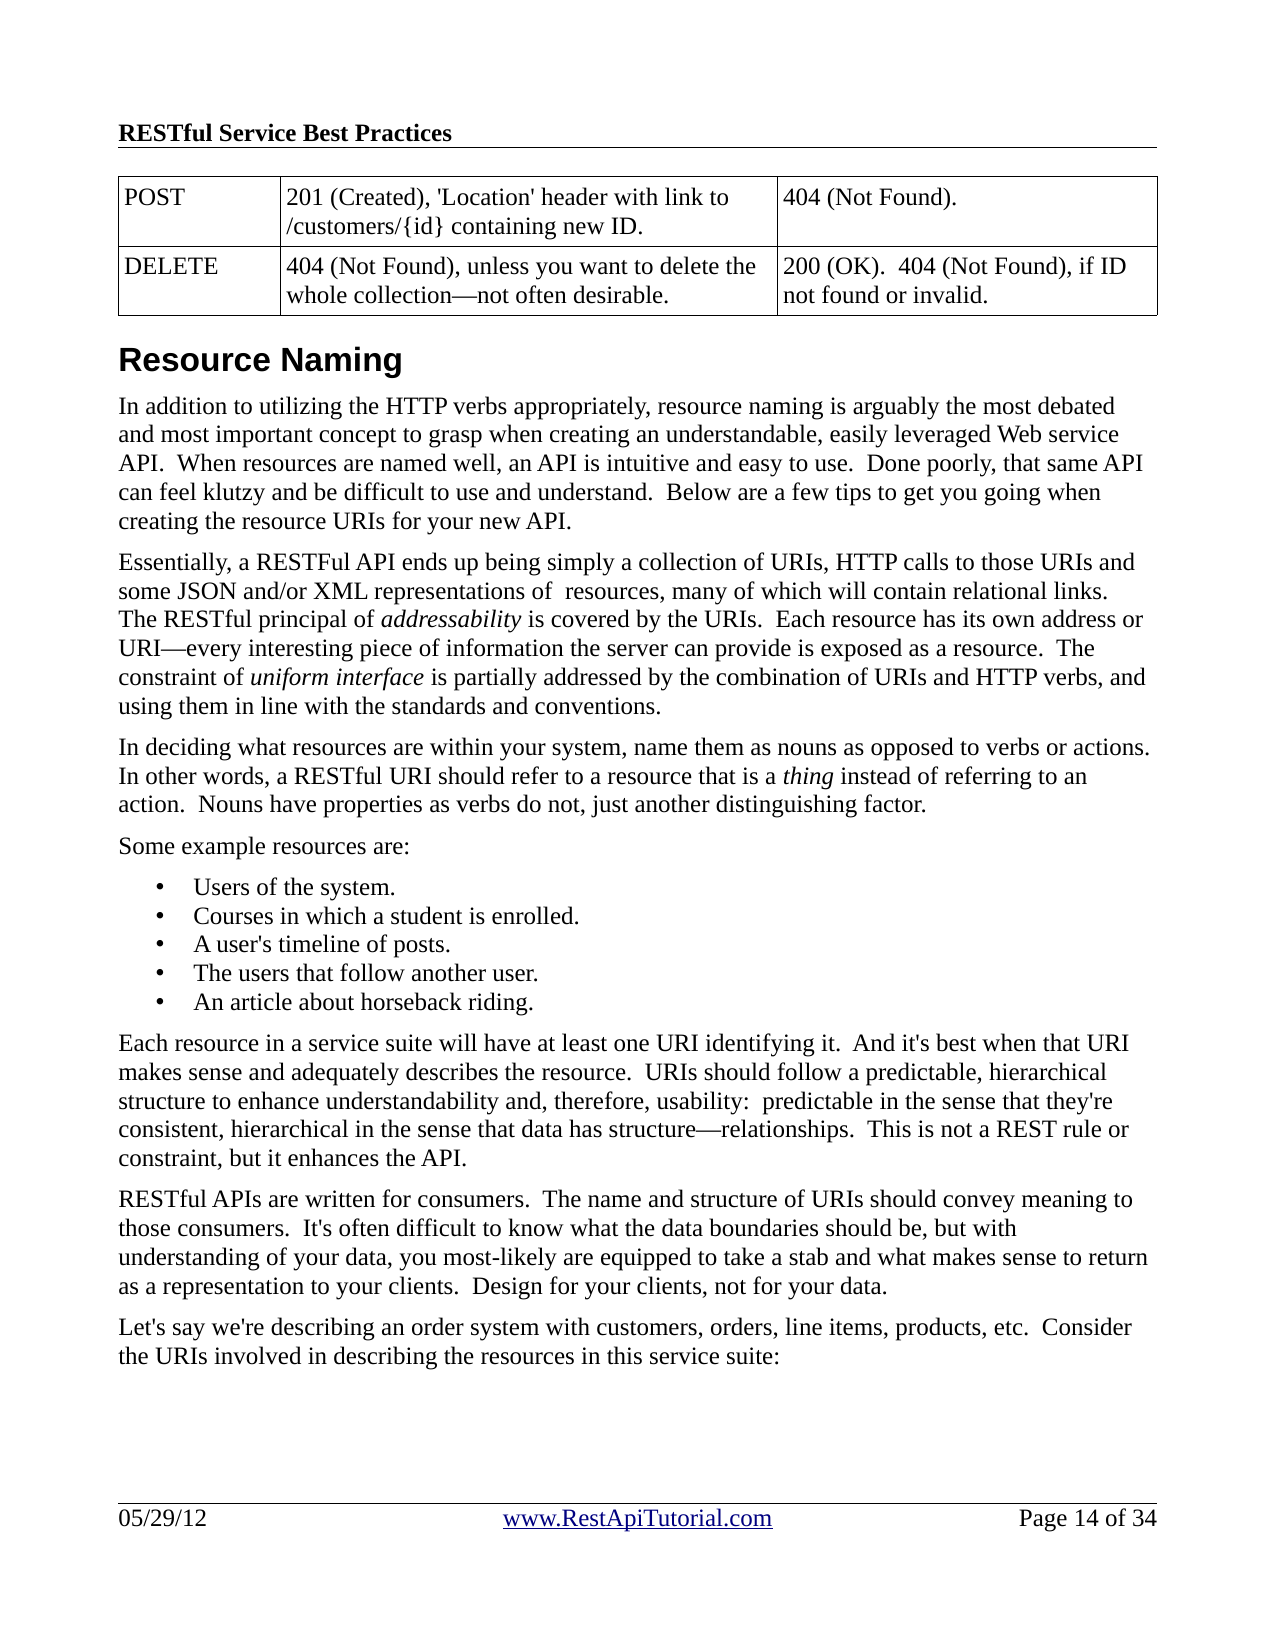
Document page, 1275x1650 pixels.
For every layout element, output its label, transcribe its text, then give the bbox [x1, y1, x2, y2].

text Let's say we're describing an order system with customers, orders, line items, products, etc. Consider the URIs involved in describing the resources in this service suite: [118, 1312, 1157, 1369]
list The users that follow another user. [156, 958, 1157, 987]
list Courses in which a student is enrolled. [156, 901, 1157, 929]
table_cell 404 (Not Found). [778, 177, 1157, 246]
text RESTful APIs are written for consumers. The name and structure of URIs should convey meaning to those consumers. It's often difficult to know what the data boundaries should be, but with understanding of your data, you most-likely are equipped to take a stab and what makes sense to return as a representation to your clients. Design for your clients, not for your data. [118, 1184, 1157, 1299]
text Some example resources are: [118, 831, 1157, 859]
table_cell POST [119, 177, 280, 246]
text Essentially, a RESTFul API ends up being simply a collection of URIs, HTTP calls to those URIs and some JSON and/or XML representations of resources, many of which will contain relational links. The RESTful principal of addressability is covered by the URIs. Each resource has its own address or URI—every interesting piece of information the server can provide is exposed as a resource. The constraint of uniform interface is partially addressed by the combination of URIs and HTTP verbs, and using them in line with the standards and conventions. [118, 547, 1157, 719]
table_cell 404 (Not Found), unless you want to delete the whole collection—not often desirable. [281, 247, 777, 314]
text Each resource in a service suite will have at least one URI identifying it. And it's best when that URI makes sense and adequately describes the resource. URIs should follow a predictable, hierarchical structure to enhance understandability and, therefore, usability: predictable in the sense that they're consistent, hierarchical in the sense that data has structure—relationships. This is not a REST rule or constraint, but it enhances the API. [118, 1028, 1157, 1172]
list Users of the system. [156, 872, 1157, 901]
table_cell 200 (OK). 404 (Not Found), if ID not found or invalid. [778, 247, 1157, 314]
list An article about horseback riding. [156, 987, 1157, 1016]
table_cell DELETE [119, 247, 280, 314]
text In addition to utilizing the HTTP verbs appropriately, resource naming is arguably the most debated and most important concept to grasp when creating an understandable, easily leveraged Web service API. When resources are named well, an API is intuitive and easy to use. Done poorly, that same API can feel klutzy and be difficult to use and understand. Below are a few tips to get you going when creating the resource URIs for your new API. [118, 391, 1157, 534]
table_cell 201 (Created), 'Location' header with link to /customers/{id} containing new ID. [281, 177, 777, 246]
list A user's timeline of posts. [156, 929, 1157, 958]
subtitle Resource Naming [118, 340, 1157, 378]
text In deciding what resources are within your system, name them as nouns as opposed to verbs or actions. In other words, a RESTful URI should refer to a resource that is a thing instead of referring to an action. Nouns have properties as verbs do not, just another distinguishing factor. [118, 732, 1157, 818]
